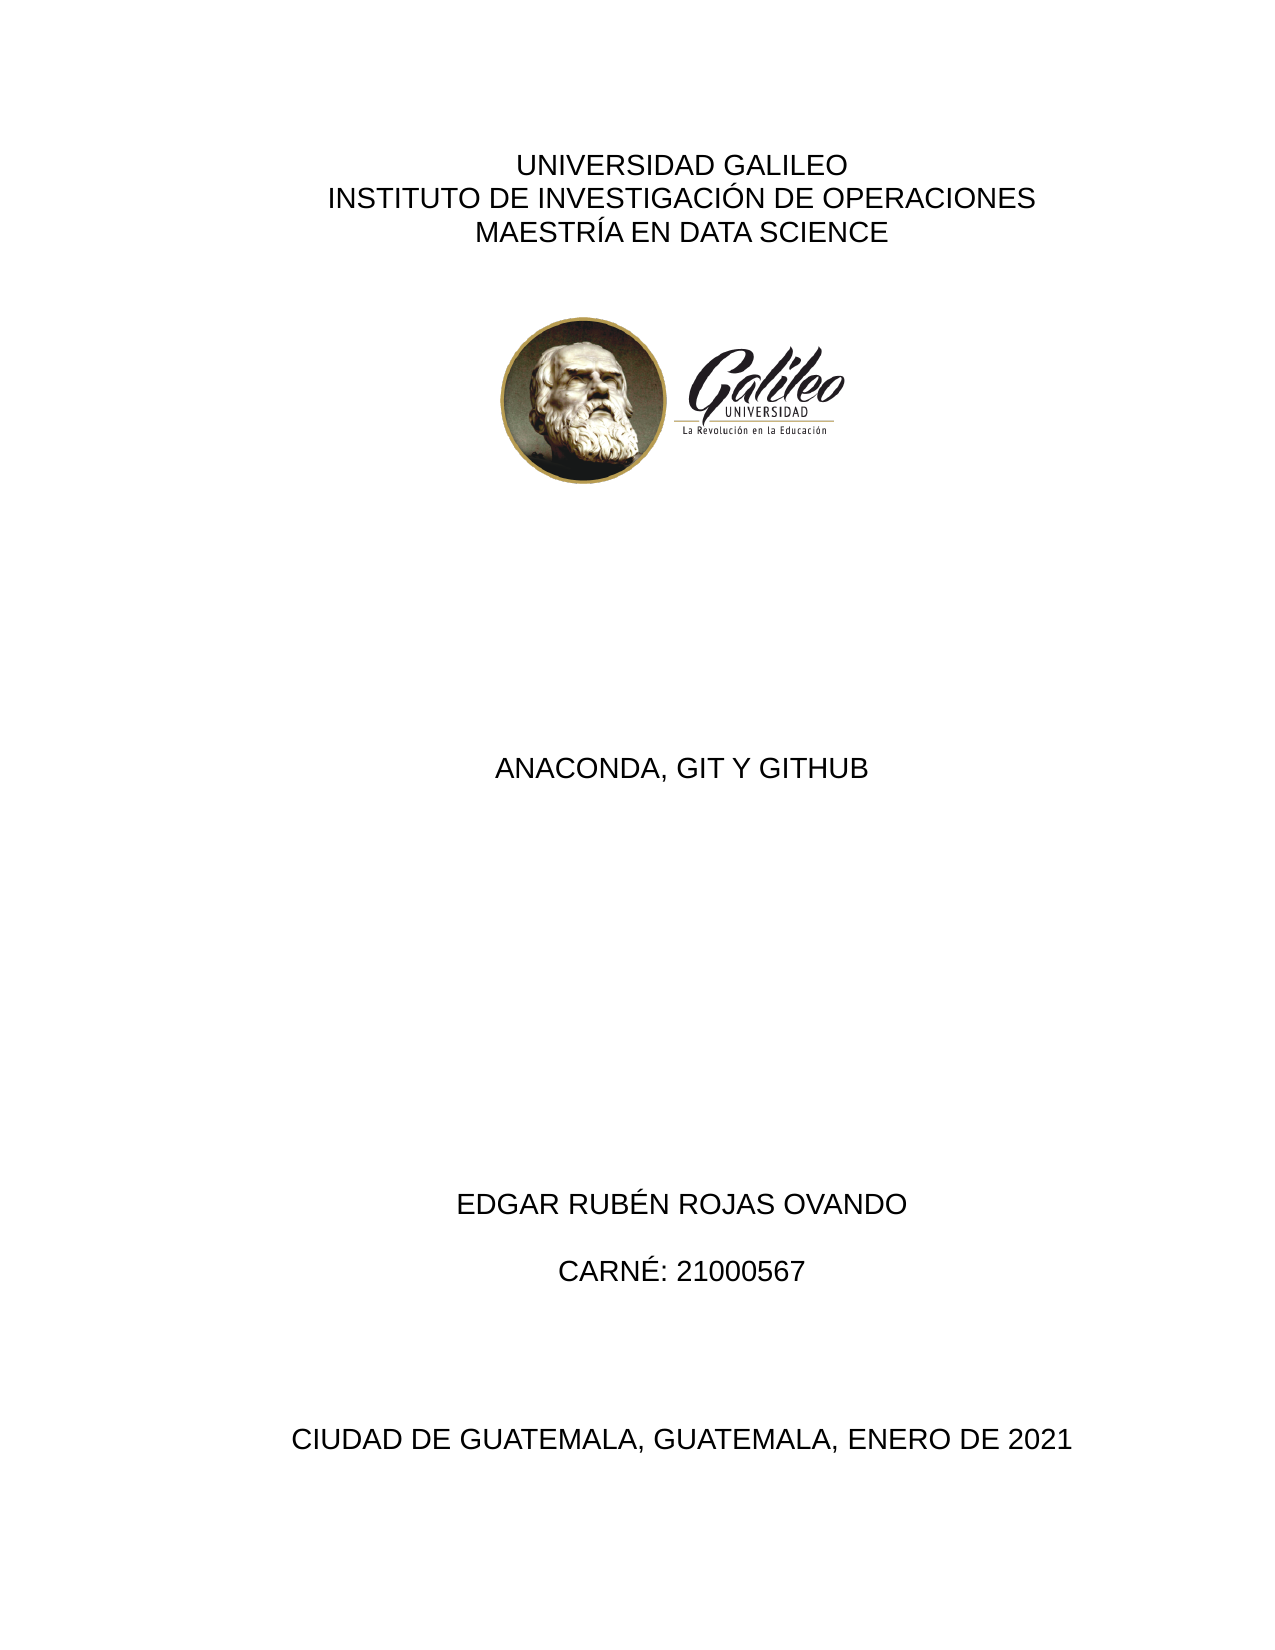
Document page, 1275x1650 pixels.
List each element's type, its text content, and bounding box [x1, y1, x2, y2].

text ANACONDA, GIT Y GITHUB [236, 751, 1127, 785]
text UNIVERSIDAD GALILEO [236, 148, 1127, 181]
picture [500, 317, 845, 484]
text EDGAR RUBÉN ROJAS OVANDO [236, 1187, 1127, 1221]
text CARNÉ: 21000567 [236, 1254, 1127, 1288]
text MAESTRÍA EN DATA SCIENCE [236, 215, 1127, 248]
text INSTITUTO DE INVESTIGACIÓN DE OPERACIONES [236, 181, 1127, 215]
text CIUDAD DE GUATEMALA, GUATEMALA, ENERO DE 2021 [236, 1422, 1127, 1456]
